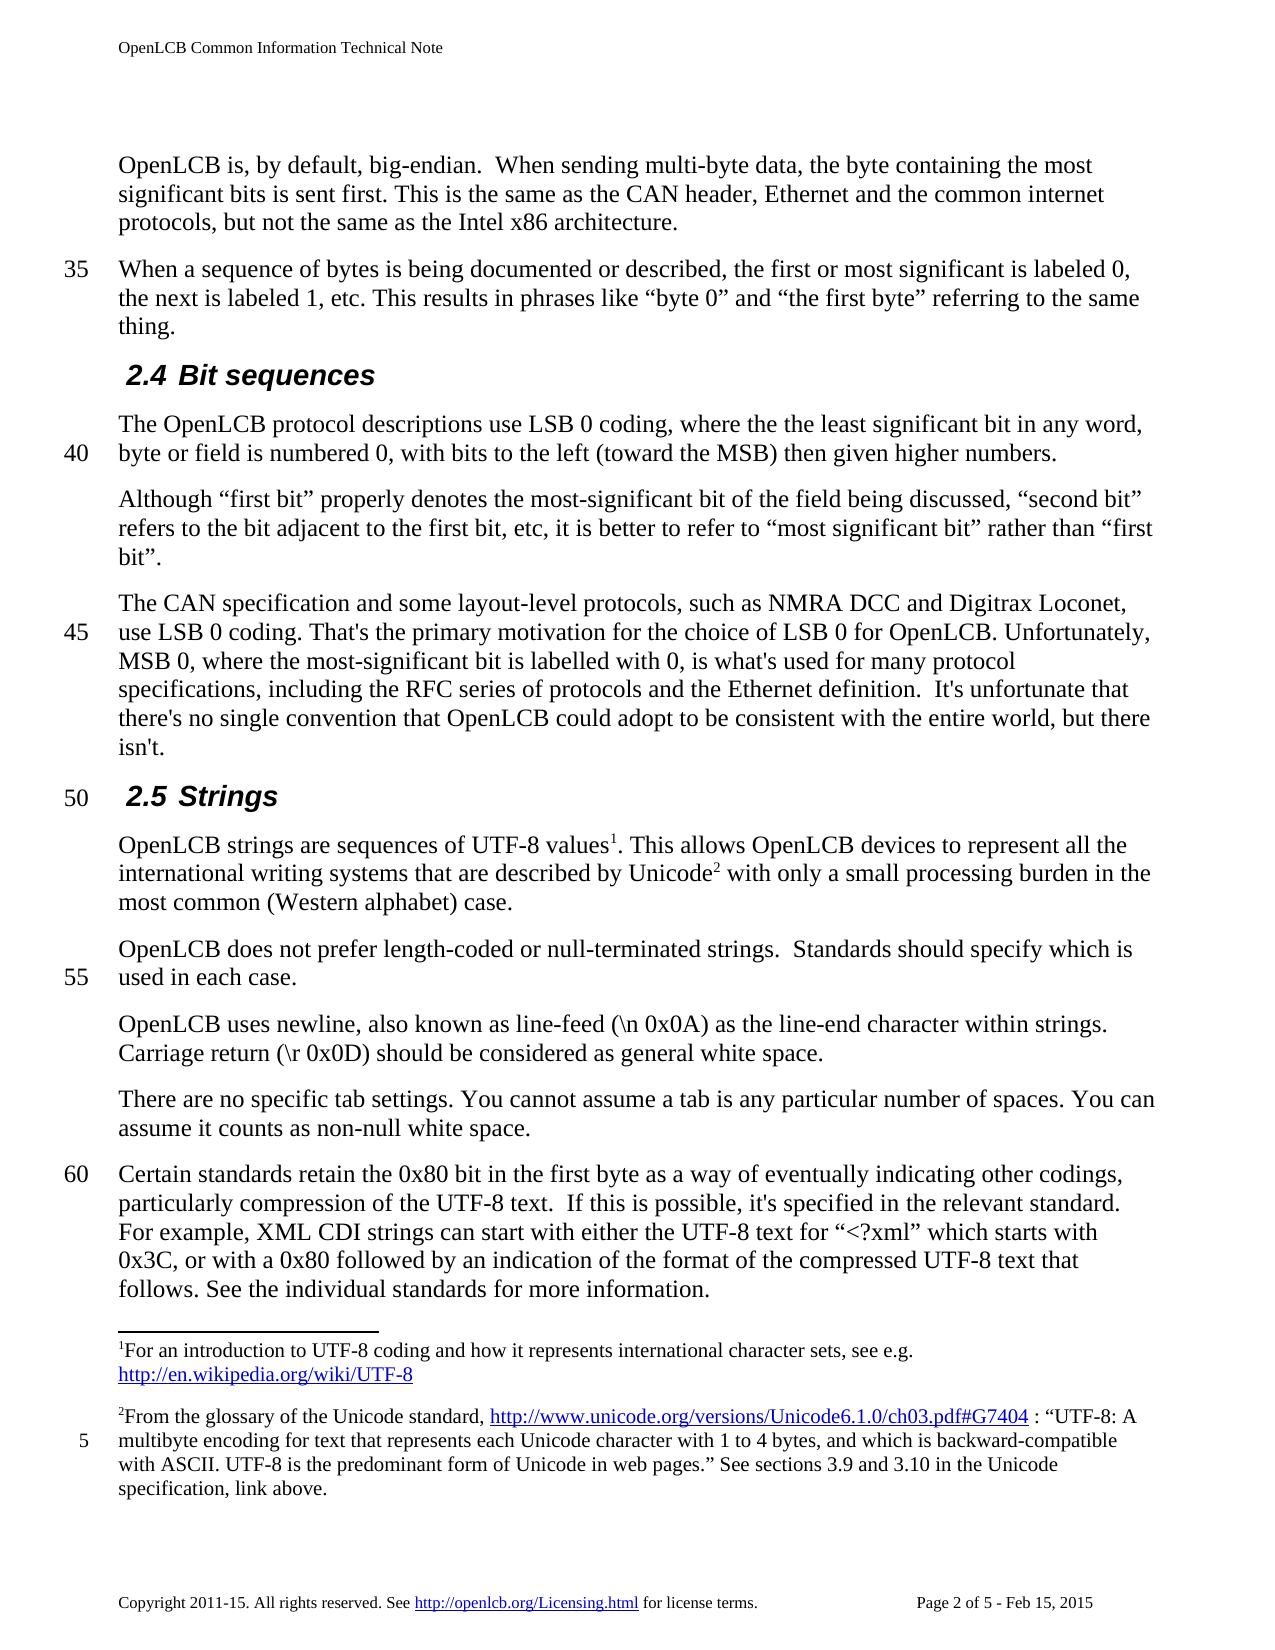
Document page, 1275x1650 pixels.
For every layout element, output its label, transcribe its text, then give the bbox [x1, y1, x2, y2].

text OpenLCB does not prefer length-coded or null-terminated strings. Standards should specify which is used in each case. [118, 934, 1157, 991]
text When a sequence of bytes is being documented or described, the first or most significant is labeled 0, the next is labeled 1, etc. This results in phrases like “byte 0” and “the first byte” referring to the same thing. [118, 254, 1157, 340]
text The CAN specification and some layout-level protocols, such as NMRA DCC and Digitrax Loconet, use LSB 0 coding. That's the primary motivation for the choice of LSB 0 for OpenLCB. Unfortunately, MSB 0, where the most-significant bit is labelled with 0, is what's used for many protocol specifications, including the RFC series of protocols and the Ethernet definition. It's unfortunate that there's no single convention that OpenLCB could adopt to be consistent with the entire world, but there isn't. [118, 588, 1157, 761]
subtitle Bit sequences [118, 358, 1157, 391]
text From the glossary of the Unicode standard, http://www.unicode.org/versions/Unicode6.1.0/ch03.pdf#G7404 : “UTF-8: A multibyte encoding for text that represents each Unicode character with 1 to 4 bytes, and which is backward-compatible with ASCII. UTF-8 is the predominant form of Unicode in web pages.” See sections 3.9 and 3.10 in the Unicode specification, link above. [118, 1404, 1157, 1500]
text Certain standards retain the 0x80 bit in the first byte as a way of eventually indicating other codings, particularly compression of the UTF-8 text. If this is possible, it's specified in the relevant standard. For example, XML CDI strings can start with either the UTF-8 text for “<?xml” which starts with 0x3C, or with a 0x80 followed by an indication of the format of the compressed UTF-8 text that follows. See the individual standards for more information. [118, 1159, 1157, 1303]
text The OpenLCB protocol descriptions use LSB 0 coding, where the the least significant bit in any word, byte or field is numbered 0, with bits to the left (toward the MSB) then given higher numbers. [118, 409, 1157, 467]
text OpenLCB is, by default, big-endian. When sending multi-byte data, the byte containing the most significant bits is sent first. This is the same as the CAN header, Ethernet and the common internet protocols, but not the same as the Intel x86 architecture. [118, 150, 1157, 236]
text Although “first bit” properly denotes the most-significant bit of the field being discussed, “second bit” refers to the bit adjacent to the first bit, etc, it is better to refer to “most significant bit” rather than “first bit”. [118, 484, 1157, 571]
text There are no specific tab settings. You cannot assume a tab is any particular number of spaces. You can assume it counts as non-null white space. [118, 1084, 1157, 1142]
text OpenLCB uses newline, also known as line-feed (\n 0x0A) as the line-end character within strings. Carriage return (\r 0x0D) should be considered as general white space. [118, 1009, 1157, 1066]
text OpenLCB strings are sequences of UTF-8 values. This allows OpenLCB devices to represent all the international writing systems that are described by Unicode with only a small processing burden in the most common (Western alphabet) case. [118, 830, 1157, 916]
text For an introduction to UTF-8 coding and how it represents international character sets, see e.g. http://en.wikipedia.org/wiki/UTF-8 [118, 1338, 1157, 1386]
subtitle Strings [118, 778, 1157, 812]
